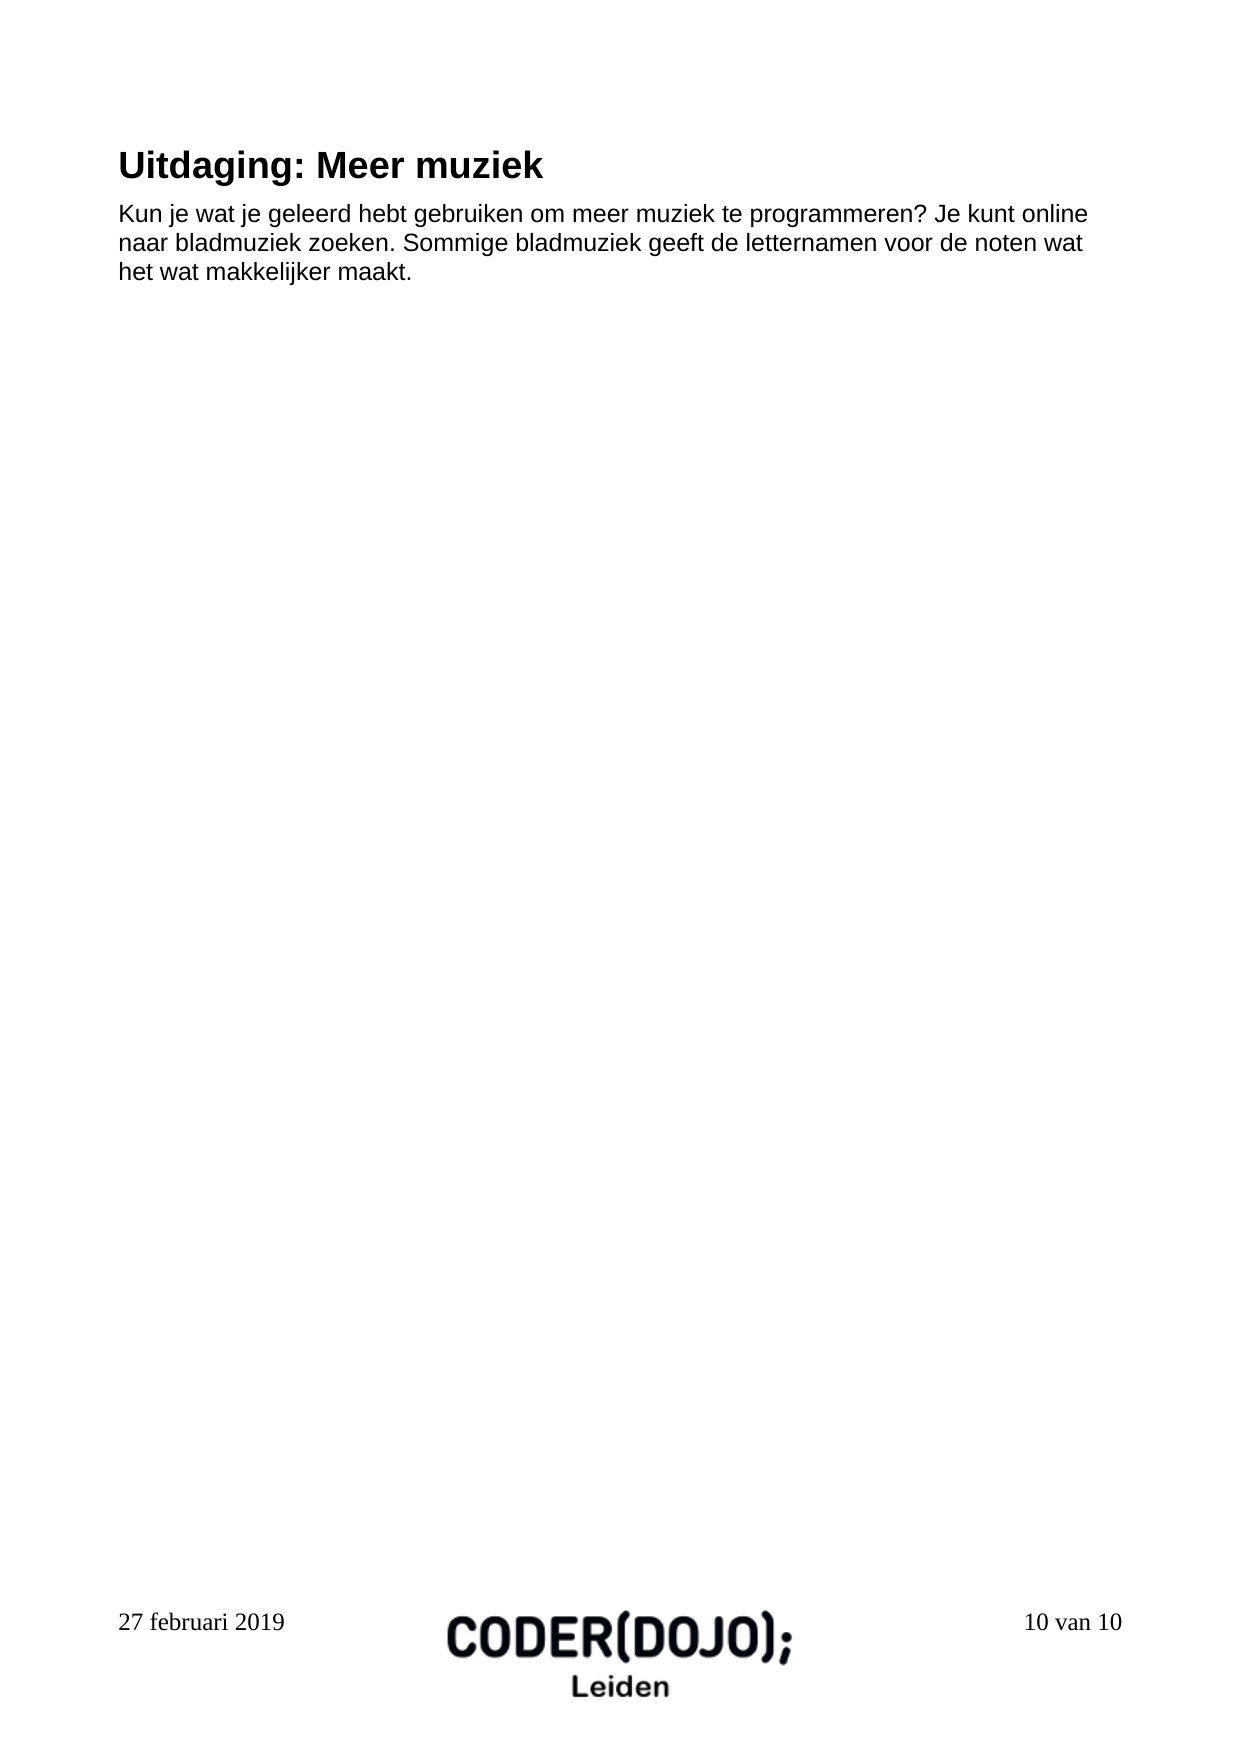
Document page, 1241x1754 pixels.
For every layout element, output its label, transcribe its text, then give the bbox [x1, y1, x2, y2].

subtitle Uitdaging: Meer muziek [118, 143, 1122, 187]
text Kun je wat je geleerd hebt gebruiken om meer muziek te programmeren? Je kunt online naar bladmuziek zoeken. Sommige bladmuziek geeft de letternamen voor de noten wat het wat makkelijker maakt. [118, 199, 1122, 286]
picture [445, 1608, 795, 1700]
